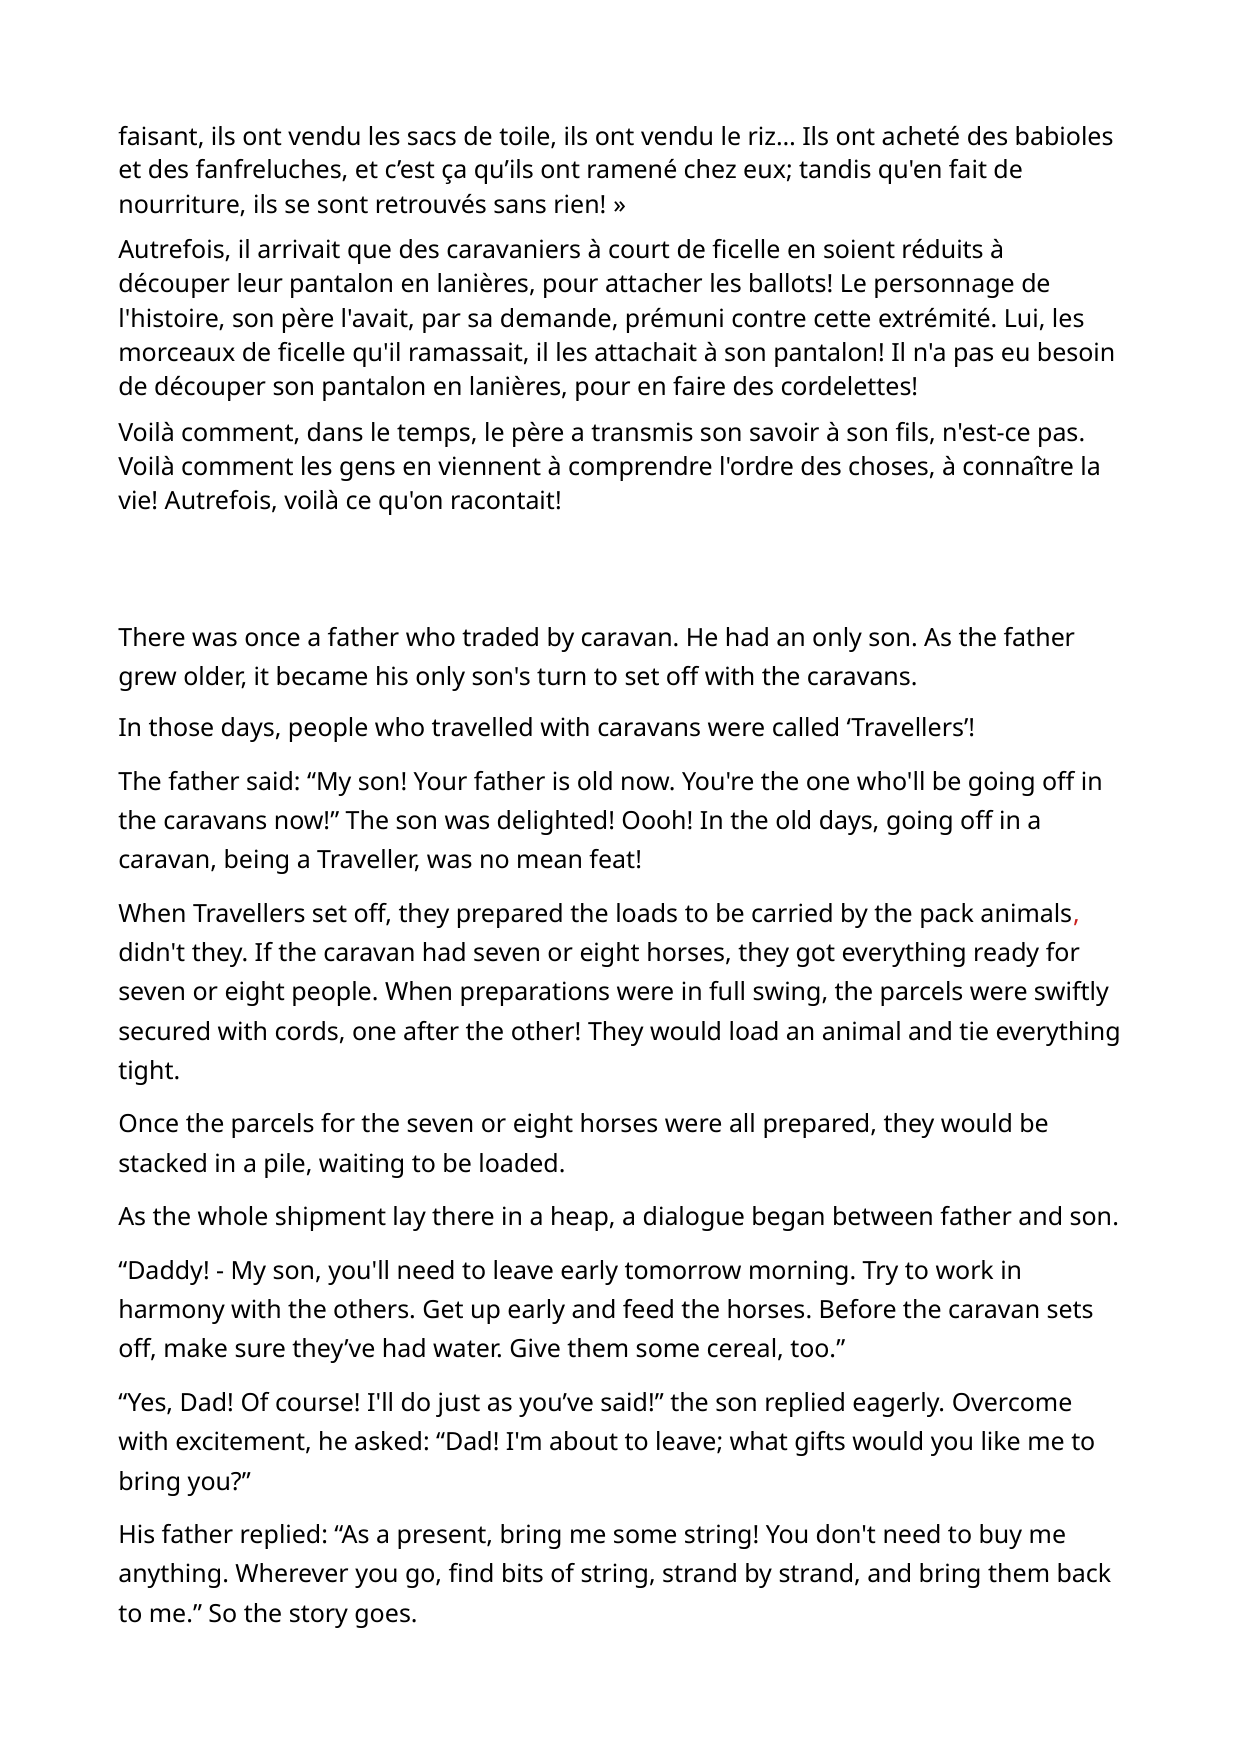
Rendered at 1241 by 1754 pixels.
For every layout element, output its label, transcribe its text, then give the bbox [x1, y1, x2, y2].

text His father replied: “As a present, bring me some string! You don't need to buy me anything. Wherever you go, find bits of string, strand by strand, and bring them back to me.” So the story goes. [118, 1517, 1122, 1629]
text “Yes, Dad! Of course! I'll do just as you’ve said!” the son replied eagerly. Overcome with excitement, he asked: “Dad! I'm about to leave; what gifts would you like me to bring you?” [118, 1385, 1122, 1497]
text There was once a father who traded by caravan. He had an only son. As the father grew older, it became his only son's turn to set off with the caravans. [118, 620, 1122, 693]
text Autrefois, il arrivait que des caravaniers à court de ficelle en soient réduits à découper leur pantalon en lanières, pour attacher les ballots! Le personnage de l'histoire, son père l'avait, par sa demande, prémuni contre cette extrémité. Lui, les morceaux de ficelle qu'il ramassait, il les attachait à son pantalon! Il n'a pas eu besoin de découper son pantalon en lanières, pour en faire des cordelettes! [118, 232, 1122, 402]
text The father said: “My son! Your father is old now. You're the one who'll be going off in the caravans now!” The son was delighted! Oooh! In the old days, going off in a caravan, being a Traveller, was no mean feat! [118, 764, 1122, 876]
text “Daddy! - My son, you'll need to leave early tomorrow morning. Try to work in harmony with the others. Get up early and feed the horses. Before the caravan sets off, make sure they’ve had water. Give them some cereal, too.” [118, 1253, 1122, 1365]
text faisant, ils ont vendu les sacs de toile, ils ont vendu le riz… Ils ont acheté des babioles et des fanfreluches, et c’est ça qu’ils ont ramené chez eux; tandis qu'en fait de nourriture, ils se sont retrouvés sans rien! » [118, 118, 1122, 220]
text As the whole shipment lay there in a heap, a dialogue began between father and son. [118, 1199, 1122, 1233]
text In those days, people who travelled with caravans were called ‘Travellers’! [118, 710, 1122, 744]
text When Travellers set off, they prepared the loads to be carried by the pack animals, didn't they. If the caravan had seven or eight horses, they got everything ready for seven or eight people. When preparations were in full swing, the parcels were swiftly secured with cords, one after the other! They would load an animal and tie everything tight. [118, 896, 1122, 1086]
text Voilà comment, dans le temps, le père a transmis son savoir à son fils, n'est-ce pas. Voilà comment les gens en viennent à comprendre l'ordre des choses, à connaître la vie! Autrefois, voilà ce qu'on racontait! [118, 414, 1122, 516]
text Once the parcels for the seven or eight horses were all prepared, they would be stacked in a pile, waiting to be loaded. [118, 1106, 1122, 1179]
